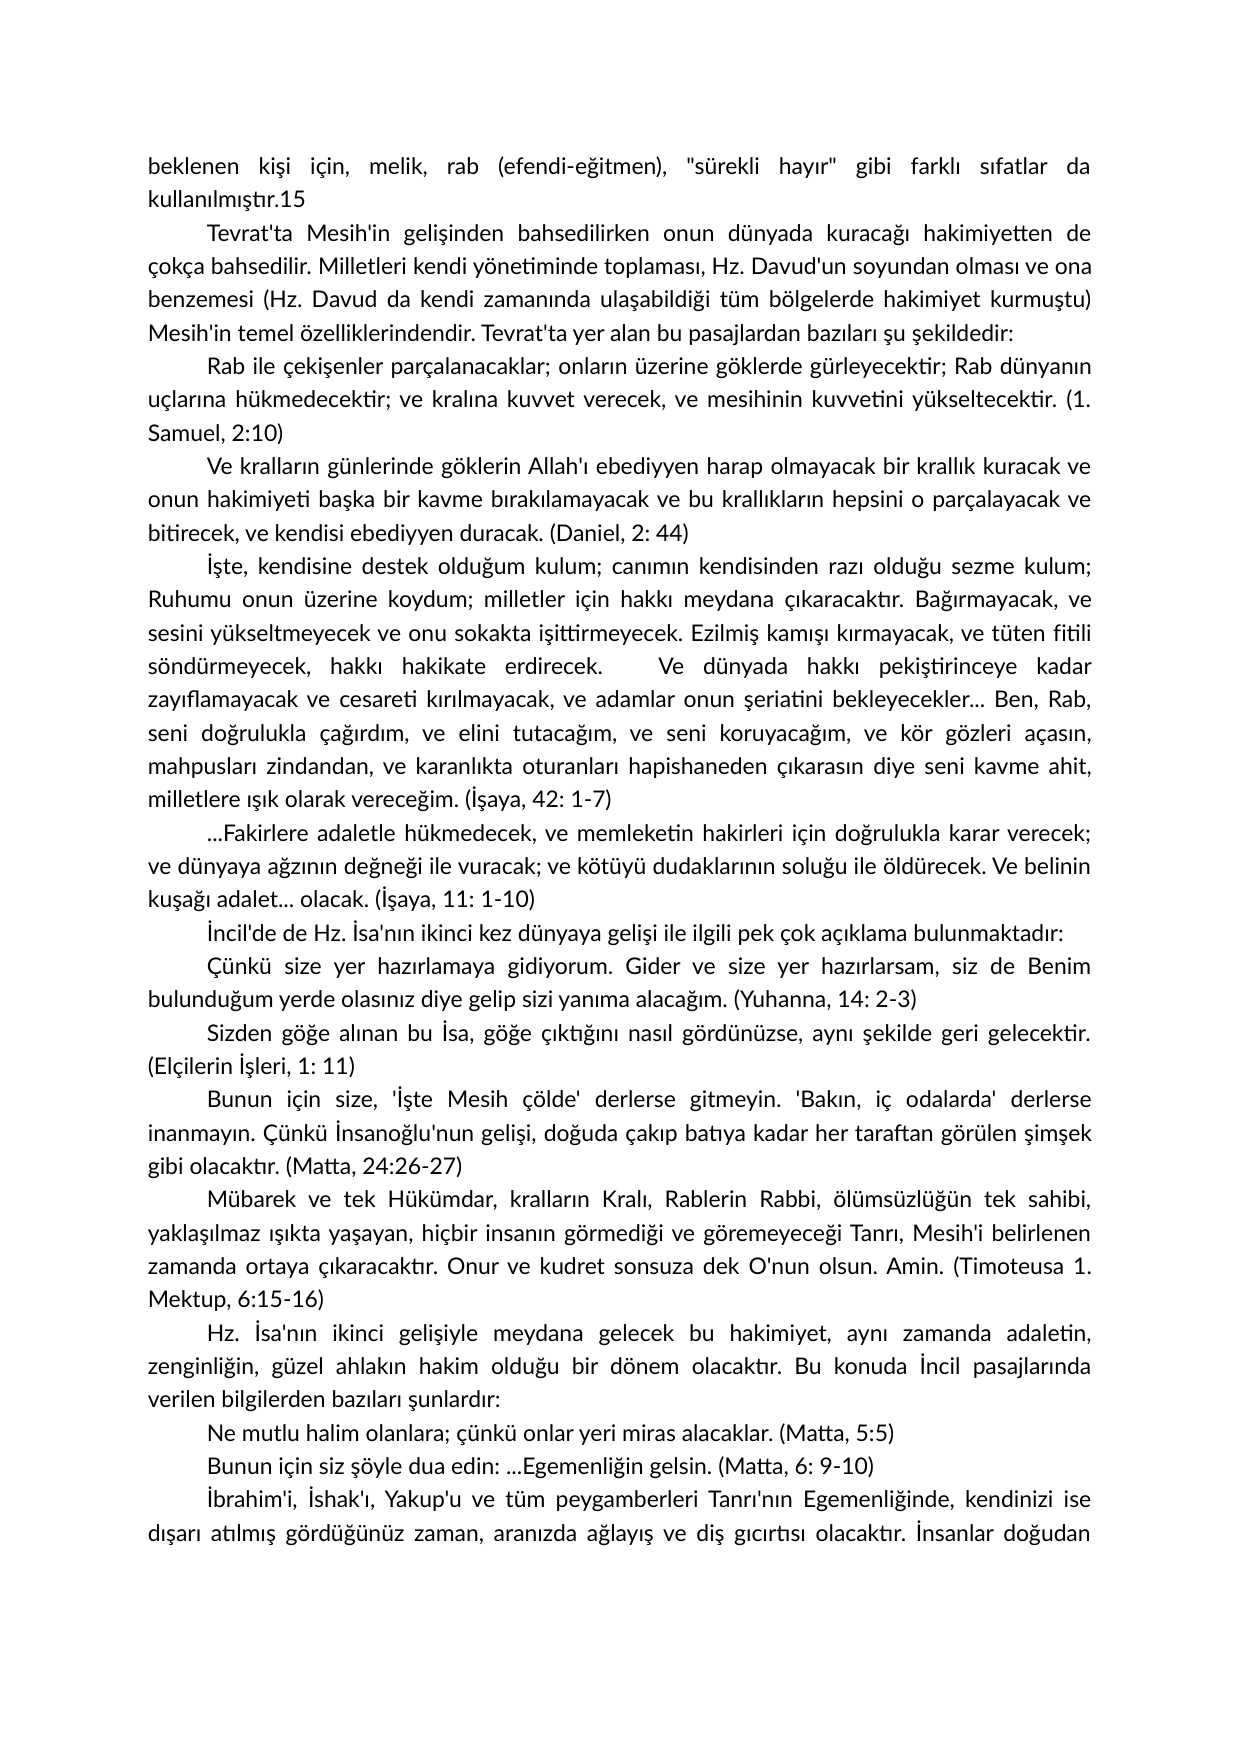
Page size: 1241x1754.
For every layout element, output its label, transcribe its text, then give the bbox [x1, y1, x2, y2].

text Mübarek ve tek Hükümdar, kralların Kralı, Rablerin Rabbi, ölümsüzlüğün tek sahibi, yaklaşılmaz ışıkta yaşayan, hiçbir insanın görmediği ve göremeyeceği Tanrı, Mesih'i belirlenen zamanda ortaya çıkaracaktır. Onur ve kudret sonsuza dek O'nun olsun. Amin. (Timoteusa 1. Mektup, 6:15-16) [148, 1181, 1093, 1314]
text Rab ile çekişenler parçalanacaklar; onların üzerine göklerde gürleyecektir; Rab dünyanın uçlarına hükmedecektir; ve kralına kuvvet verecek, ve mesihinin kuvvetini yükseltecektir. (1. Samuel, 2:10) [148, 348, 1093, 448]
text Bunun için size, 'İşte Mesih çölde' derlerse gitmeyin. 'Bakın, iç odalarda' derlerse inanmayın. Çünkü İnsanoğlu'nun gelişi, doğuda çakıp batıya kadar her taraftan görülen şimşek gibi olacaktır. (Matta, 24:26-27) [148, 1081, 1093, 1181]
text Ne mutlu halim olanlara; çünkü onlar yeri miras alacaklar. (Matta, 5:5) [148, 1414, 1093, 1448]
text Bunun için siz şöyle dua edin: ...Egemenliğin gelsin. (Matta, 6: 9-10) [148, 1448, 1093, 1481]
text Sizden göğe alınan bu İsa, göğe çıktığını nasıl gördünüzse, aynı şekilde geri gelecektir. (Elçilerin İşleri, 1: 11) [148, 1014, 1093, 1081]
text Tevrat'ta Mesih'in gelişinden bahsedilirken onun dünyada kuracağı hakimiyetten de çokça bahsedilir. Milletleri kendi yönetiminde toplaması, Hz. Davud'un soyundan olması ve ona benzemesi (Hz. Davud da kendi zamanında ulaşabildiği tüm bölgelerde hakimiyet kurmuştu) Mesih'in temel özelliklerindendir. Tevrat'ta yer alan bu pasajlardan bazıları şu şekildedir: [148, 214, 1093, 348]
text İşte, kendisine destek olduğum kulum; canımın kendisinden razı olduğu sezme kulum; Ruhumu onun üzerine koydum; milletler için hakkı meydana çıkaracaktır. Bağırmayacak, ve sesini yükseltmeyecek ve onu sokakta işittirmeyecek. Ezilmiş kamışı kırmayacak, ve tüten fitili söndürmeyecek, hakkı hakikate erdirecek. Ve dünyada hakkı pekiştirinceye kadar zayıflamayacak ve cesareti kırılmayacak, ve adamlar onun şeriatini bekleyecekler... Ben, Rab, seni doğrulukla çağırdım, ve elini tutacağım, ve seni koruyacağım, ve kör gözleri açasın, mahpusları zindandan, ve karanlıkta oturanları hapishaneden çıkarasın diye seni kavme ahit, milletlere ışık olarak vereceğim. (İşaya, 42: 1-7) [148, 548, 1093, 814]
text Ve kralların günlerinde göklerin Allah'ı ebediyyen harap olmayacak bir krallık kuracak ve onun hakimiyeti başka bir kavme bırakılamayacak ve bu krallıkların hepsini o parçalayacak ve bitirecek, ve kendisi ebediyyen duracak. (Daniel, 2: 44) [148, 448, 1093, 548]
text Hz. İsa'nın ikinci gelişiyle meydana gelecek bu hakimiyet, aynı zamanda adaletin, zenginliğin, güzel ahlakın hakim olduğu bir dönem olacaktır. Bu konuda İncil pasajlarında verilen bilgilerden bazıları şunlardır: [148, 1314, 1093, 1414]
text beklenen kişi için, melik, rab (efendi-eğitmen), "sürekli hayır" gibi farklı sıfatlar da kullanılmıştır.15 [148, 148, 1093, 214]
text İncil'de de Hz. İsa'nın ikinci kez dünyaya gelişi ile ilgili pek çok açıklama bulunmaktadır: [148, 914, 1093, 948]
text ...Fakirlere adaletle hükmedecek, ve memleketin hakirleri için doğrulukla karar verecek; ve dünyaya ağzının değneği ile vuracak; ve kötüyü dudaklarının soluğu ile öldürecek. Ve belinin kuşağı adalet... olacak. (İşaya, 11: 1-10) [148, 814, 1093, 914]
text Çünkü size yer hazırlamaya gidiyorum. Gider ve size yer hazırlarsam, siz de Benim bulunduğum yerde olasınız diye gelip sizi yanıma alacağım. (Yuhanna, 14: 2-3) [148, 948, 1093, 1014]
text İbrahim'i, İshak'ı, Yakup'u ve tüm peygamberleri Tanrı'nın Egemenliğinde, kendinizi ise dışarı atılmış gördüğünüz zaman, aranızda ağlayış ve diş gıcırtısı olacaktır. İnsanlar doğudan [148, 1481, 1093, 1548]
